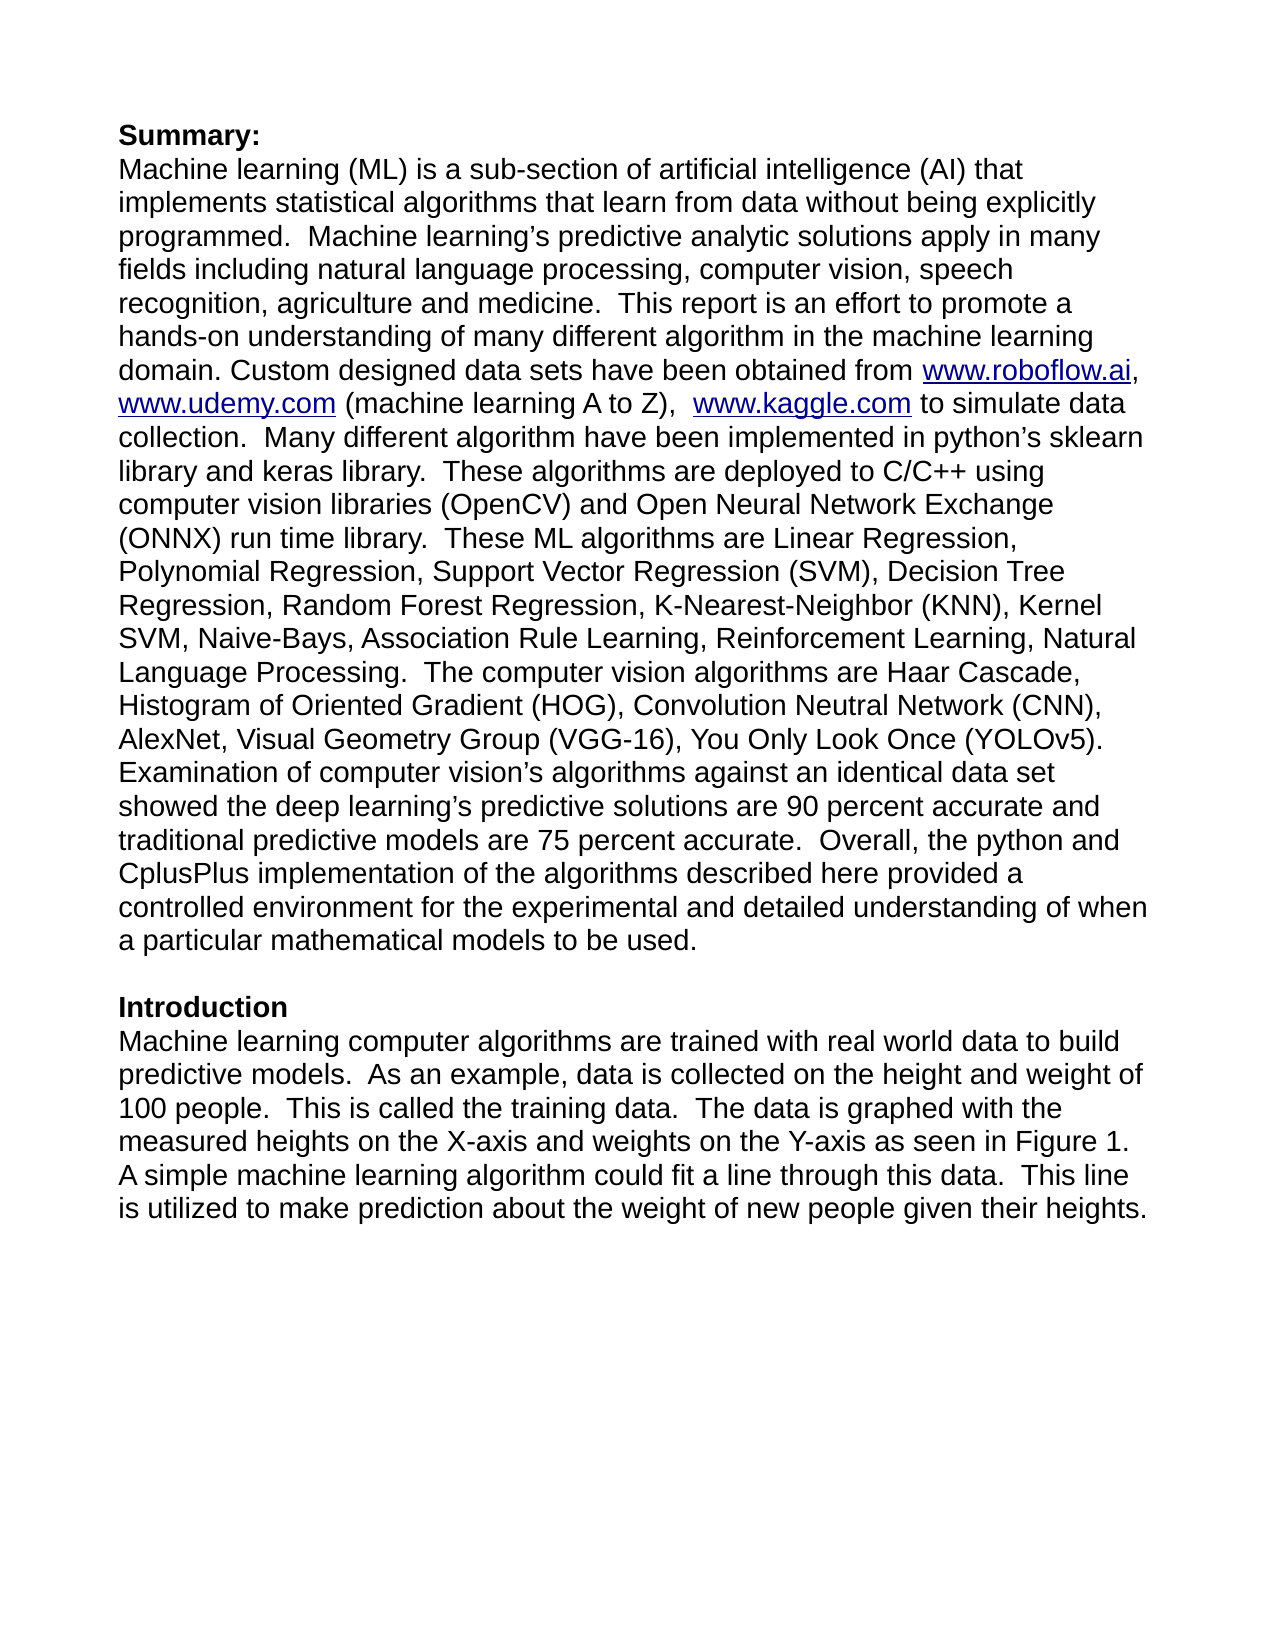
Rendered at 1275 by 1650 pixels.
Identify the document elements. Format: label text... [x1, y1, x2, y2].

text Machine learning computer algorithms are trained with real world data to build predictive models. As an example, data is collected on the height and weight of 100 people. This is called the training data. The data is graphed with the measured heights on the X-axis and weights on the Y-axis as seen in Figure 1. A simple machine learning algorithm could fit a line through this data. This line is utilized to make prediction about the weight of new people given their heights. [118, 1024, 1157, 1225]
text Machine learning (ML) is a sub-section of artificial intelligence (AI) that implements statistical algorithms that learn from data without being explicitly programmed. Machine learning’s predictive analytic solutions apply in many fields including natural language processing, computer vision, speech recognition, agriculture and medicine. This report is an effort to promote a hands-on understanding of many different algorithm in the machine learning domain. Custom designed data sets have been obtained from www.roboflow.ai, www.udemy.com (machine learning A to Z), www.kaggle.com to simulate data collection. Many different algorithm have been implemented in python’s sklearn library and keras library. These algorithms are deployed to C/C++ using computer vision libraries (OpenCV) and Open Neural Network Exchange (ONNX) run time library. These ML algorithms are Linear Regression, Polynomial Regression, Support Vector Regression (SVM), Decision Tree Regression, Random Forest Regression, K-Nearest-Neighbor (KNN), Kernel SVM, Naive-Bays, Association Rule Learning, Reinforcement Learning, Natural Language Processing. The computer vision algorithms are Haar Cascade, Histogram of Oriented Gradient (HOG), Convolution Neutral Network (CNN), AlexNet, Visual Geometry Group (VGG-16), You Only Look Once (YOLOv5). Examination of computer vision’s algorithms against an identical data set showed the deep learning’s predictive solutions are 90 percent accurate and traditional predictive models are 75 percent accurate. Overall, the python and CplusPlus implementation of the algorithms described here provided a controlled environment for the experimental and detailed understanding of when a particular mathematical models to be used. [118, 152, 1157, 957]
text Summary: [118, 118, 1157, 152]
text Introduction [118, 990, 1157, 1024]
